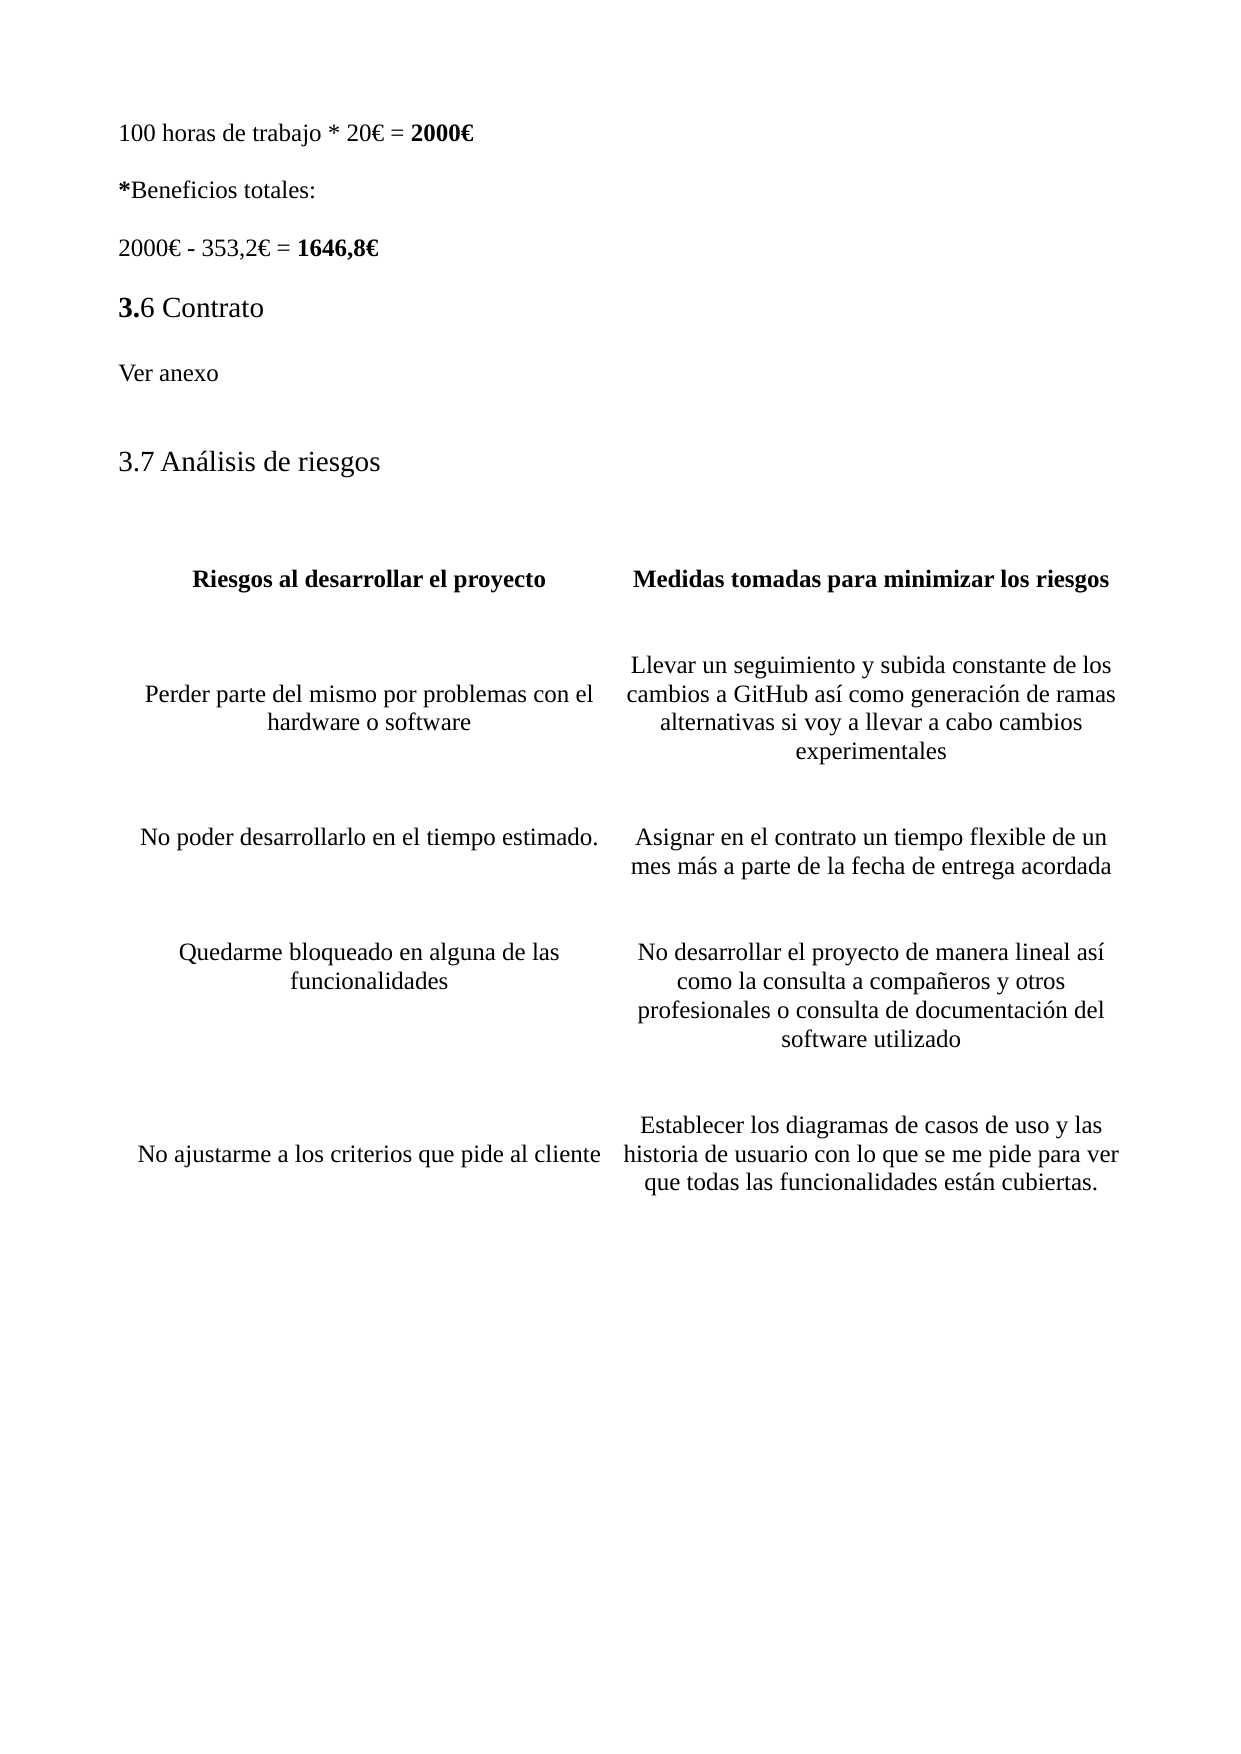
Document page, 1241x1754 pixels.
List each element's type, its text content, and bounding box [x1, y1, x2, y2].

text Ver anexo [118, 358, 1122, 386]
text 3.6 Contrato [118, 291, 1122, 324]
text 2000€ - 353,2€ = 1646,8€ [118, 233, 1122, 262]
text *Beneficios totales: [118, 176, 1122, 204]
table_cell No desarrollar el proyecto de manera lineal así como la consulta a compañeros y otros profesionales o consulta de documentación del software utilizado [620, 909, 1122, 1081]
table_cell Establecer los diagramas de casos de uso y las historia de usuario con lo que se me pide para ver que todas las funcionalidades están cubiertas. [620, 1081, 1122, 1254]
table_cell Llevar un seguimiento y subida constante de los cambios a GitHub así como generación de ramas alternativas si voy a llevar a cabo cambios experimentales [620, 621, 1122, 794]
table_header Medidas tomadas para minimizar los riesgos [620, 535, 1122, 621]
table_cell Perder parte del mismo por problemas con el hardware o software [118, 621, 620, 794]
table_header Riesgos al desarrollar el proyecto [118, 535, 620, 621]
table_cell Quedarme bloqueado en alguna de las funcionalidades [118, 909, 620, 1081]
text 3.7 Análisis de riesgos [118, 444, 1122, 477]
text 100 horas de trabajo * 20€ = 2000€ [118, 118, 1122, 147]
table_cell No poder desarrollarlo en el tiempo estimado. [118, 794, 620, 909]
table_cell No ajustarme a los criterios que pide al cliente [118, 1081, 620, 1254]
table_cell Asignar en el contrato un tiempo flexible de un mes más a parte de la fecha de entrega acordada [620, 794, 1122, 909]
